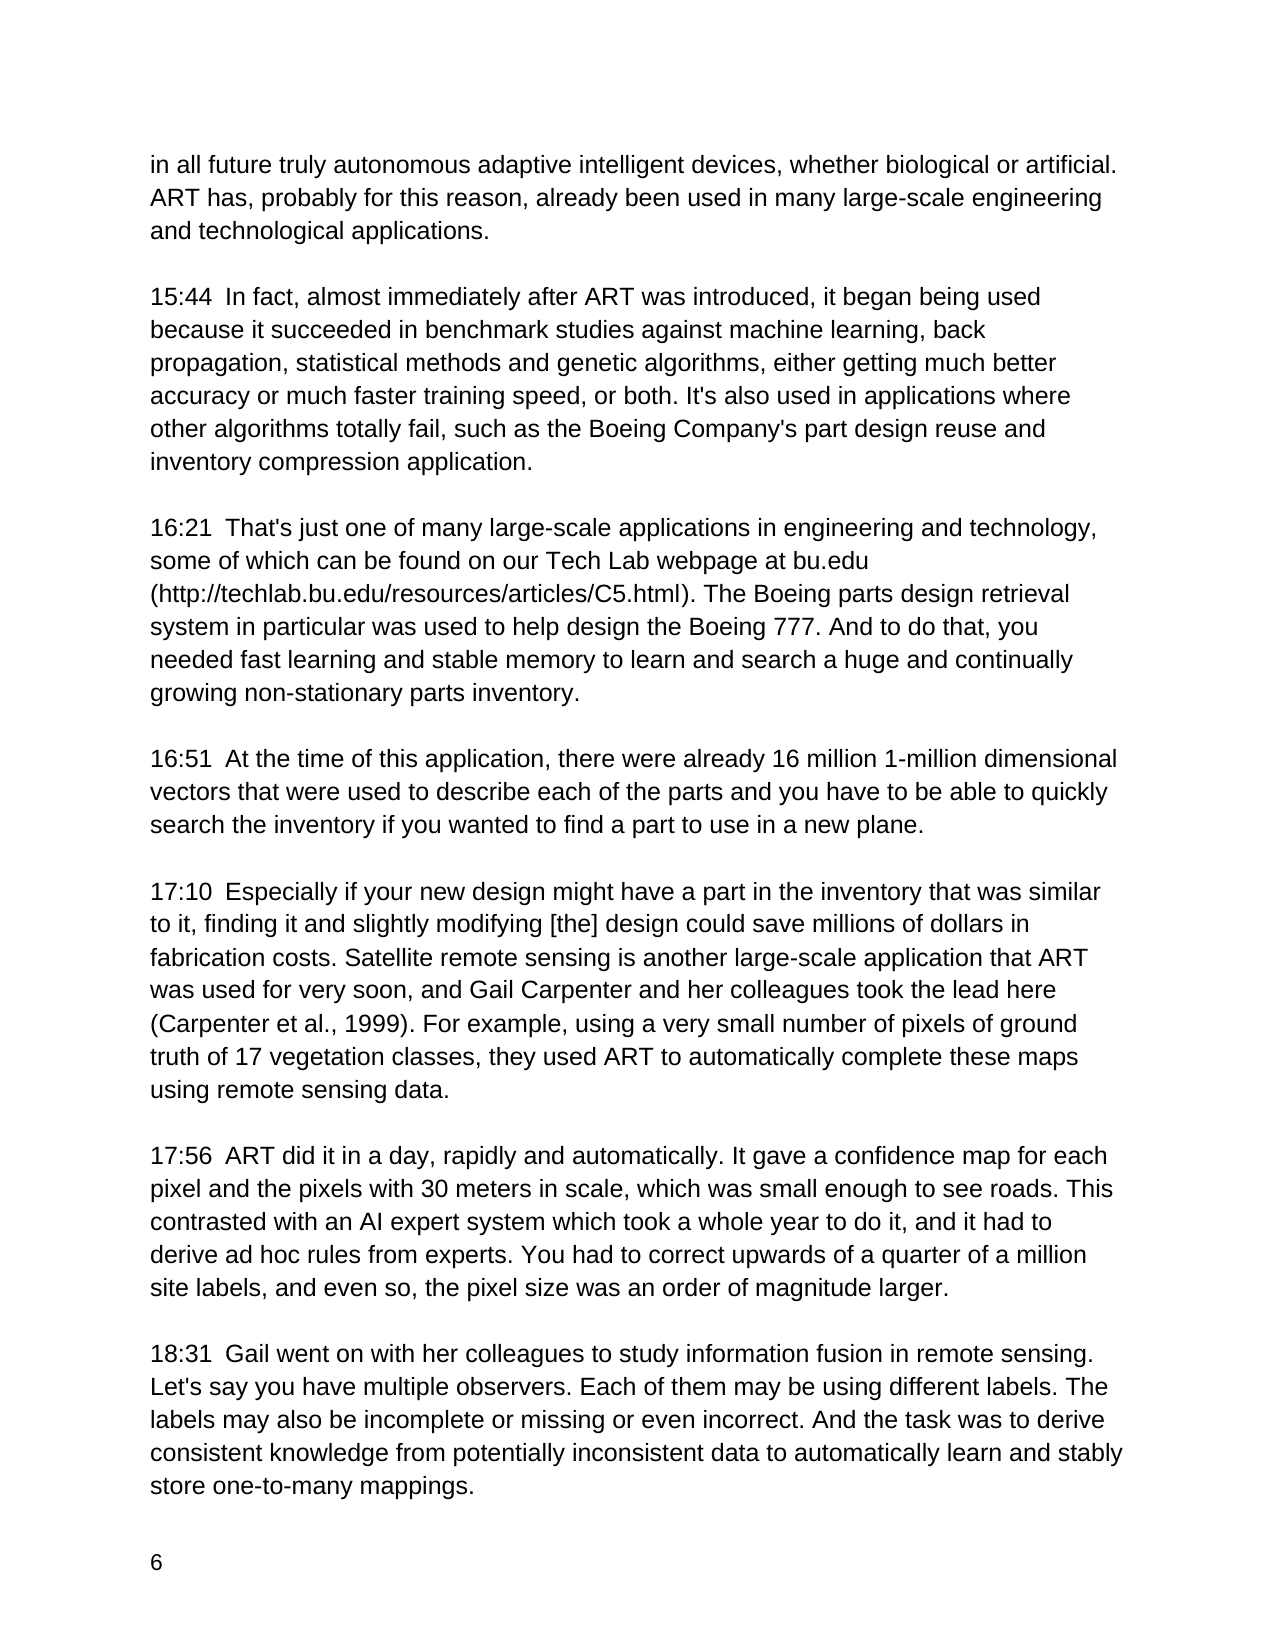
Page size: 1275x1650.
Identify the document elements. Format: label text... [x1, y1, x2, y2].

text 16:21 That's just one of many large-scale applications in engineering and technology, some of which can be found on our Tech Lab webpage at bu.edu (http://techlab.bu.edu/resources/articles/C5.html). The Boeing parts design retrieval system in particular was used to help design the Boeing 777. And to do that, you needed fast learning and stable memory to learn and search a huge and continually growing non-stationary parts inventory. [150, 513, 1125, 707]
text 16:51 At the time of this application, there were already 16 million 1-million dimensional vectors that were used to describe each of the parts and you have to be able to quickly search the inventory if you wanted to find a part to use in a new plane. [150, 744, 1125, 839]
text 17:56 ART did it in a day, rapidly and automatically. It gave a confidence map for each pixel and the pixels with 30 meters in scale, which was small enough to see roads. This contrasted with an AI expert system which took a whole year to do it, and it had to derive ad hoc rules from experts. You had to correct upwards of a quarter of a million site labels, and even so, the pixel size was an order of magnitude larger. [150, 1141, 1125, 1301]
text 18:31 Gail went on with her colleagues to study information fusion in remote sensing. Let's say you have multiple observers. Each of them may be using different labels. The labels may also be incomplete or missing or even incorrect. And the task was to derive consistent knowledge from potentially inconsistent data to automatically learn and stably store one-to-many mappings. [150, 1339, 1125, 1499]
text 17:10 Especially if your new design might have a part in the inventory that was similar to it, finding it and slightly modifying [the] design could save millions of dollars in fabrication costs. Satellite remote sensing is another large-scale application that ART was used for very soon, and Gail Carpenter and her colleagues took the lead here (Carpenter et al., 1999). For example, using a very small number of pixels of ground truth of 17 vegetation classes, they used ART to automatically complete these maps using remote sensing data. [150, 876, 1125, 1103]
text 15:44 In fact, almost immediately after ART was introduced, it began being used because it succeeded in benchmark studies against machine learning, back propagation, statistical methods and genetic algorithms, either getting much better accuracy or much faster training speed, or both. It's also used in applications where other algorithms totally fail, such as the Boeing Company's part design reuse and inventory compression application. [150, 282, 1125, 476]
text in all future truly autonomous adaptive intelligent devices, whether biological or artificial. ART has, probably for this reason, already been used in many large-scale engineering and technological applications. [150, 150, 1125, 245]
